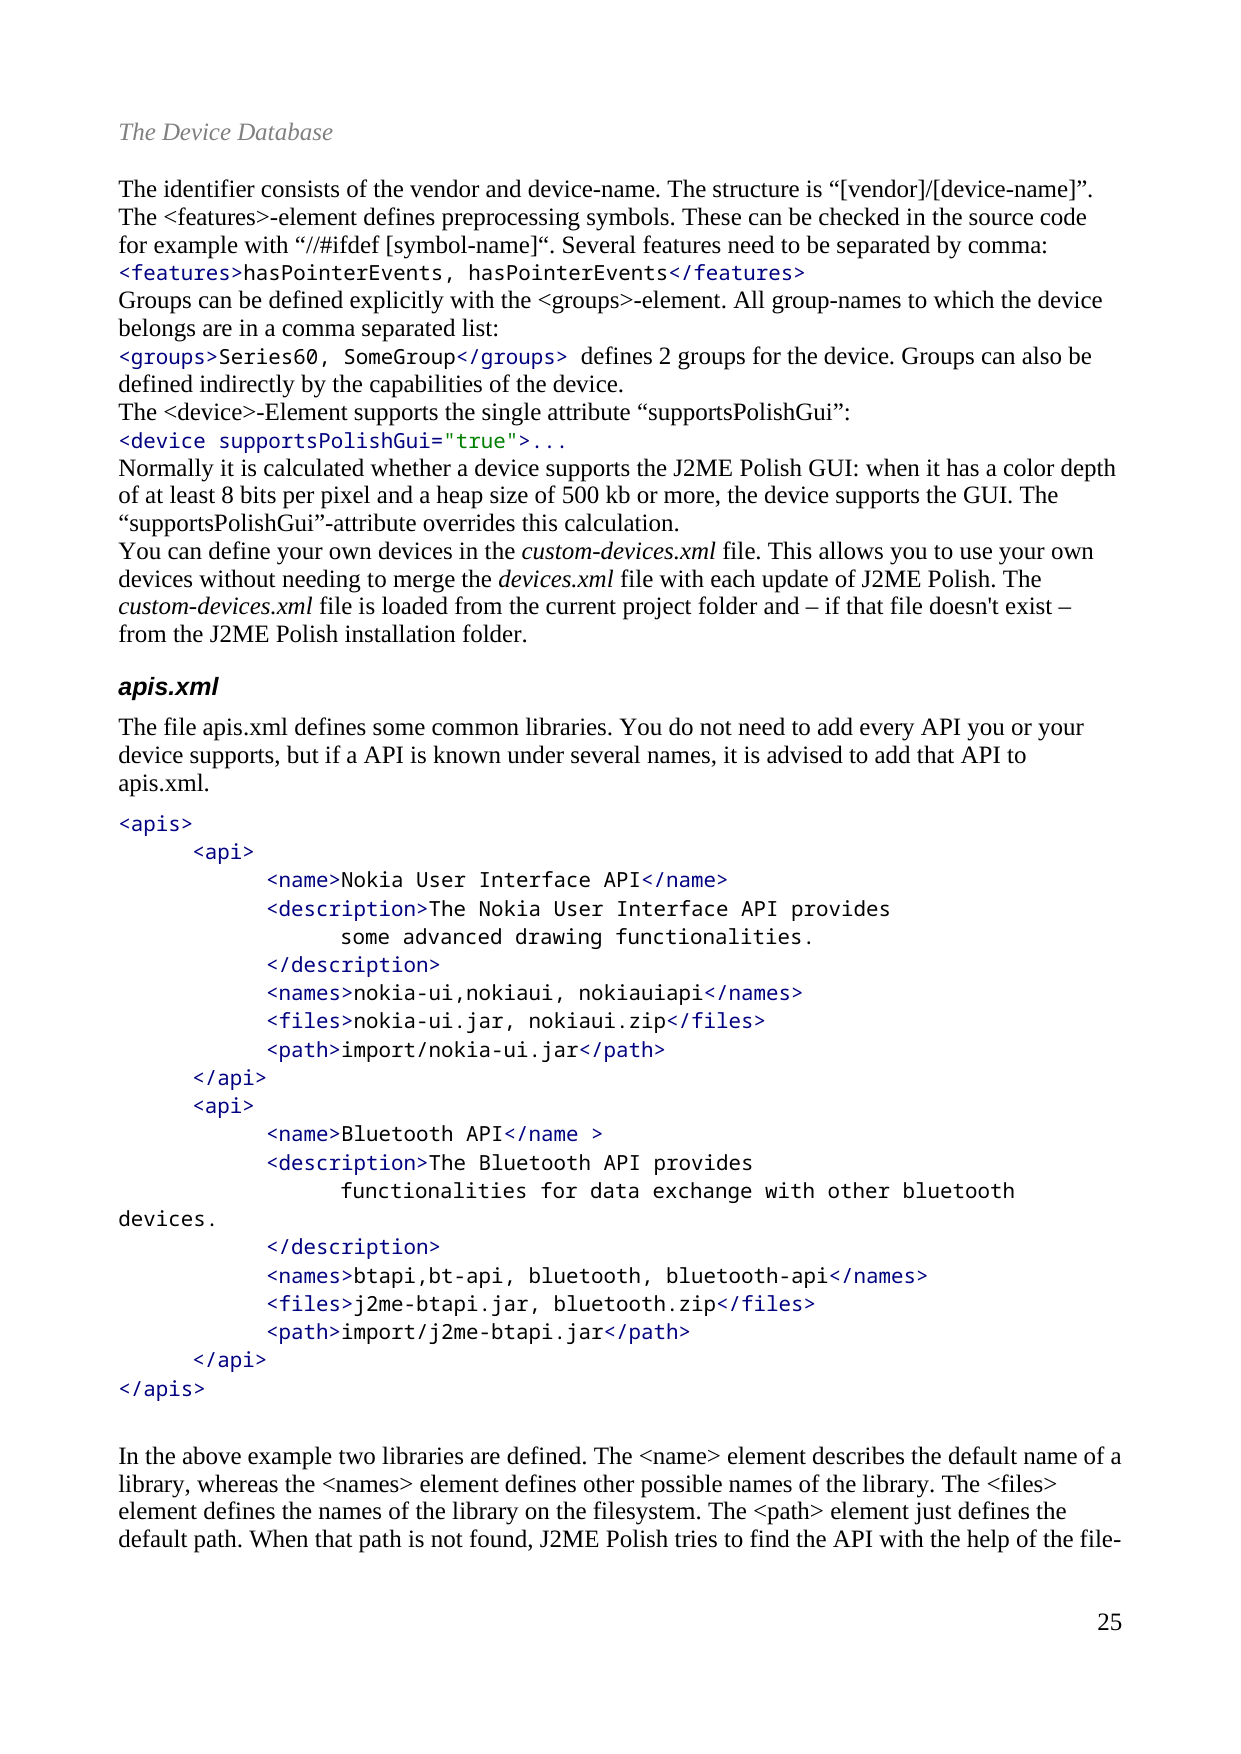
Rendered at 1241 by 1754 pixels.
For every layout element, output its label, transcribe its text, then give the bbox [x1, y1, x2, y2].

text Groups can be defined explicitly with the <groups>-element. All group-names to which the device belongs are in a comma separated list: <groups>Series60, SomeGroup</groups> defines 2 groups for the device. Groups can also be defined indirectly by the capabilities of the device. [118, 287, 1122, 398]
text Normally it is calculated whether a device supports the J2ME Polish GUI: when it has a color depth of at least 8 bits per pixel and a heap size of 500 kb or more, the device supports the GUI. The “supportsPolishGui”-attribute overrides this calculation. [118, 454, 1122, 537]
text The file apis.xml defines some common libraries. You do not need to add every API you or your device supports, but if a API is known under several names, it is advised to add that API to apis.xml. [118, 713, 1122, 797]
text <api> [118, 1091, 1122, 1119]
subtitle apis.xml [118, 673, 1122, 701]
text functionalities for data exchange with other bluetooth devices. [118, 1176, 1122, 1232]
text <description>The Nokia User Interface API provides [118, 894, 1122, 922]
text </api> [118, 1063, 1122, 1091]
text You can define your own devices in the custom-devices.xml file. This allows you to use your own devices without needing to merge the devices.xml file with each update of J2ME Polish. The custom-devices.xml file is loaded from the current project folder and – if that file doesn't exist – from the J2ME Polish installation folder. [118, 537, 1122, 648]
text </api> [118, 1345, 1122, 1374]
text <api> [118, 837, 1122, 866]
text <path>import/j2me-btapi.jar</path> [118, 1317, 1122, 1345]
text In the above example two libraries are defined. The <name> element describes the default name of a library, whereas the <names> element defines other possible names of the library. The <files> element defines the names of the library on the filesystem. The <path> element just defines the default path. When that path is not found, J2ME Polish tries to find the API with the help of the file- [118, 1442, 1122, 1553]
text some advanced drawing functionalities. [118, 922, 1122, 950]
text <device supportsPolishGui="true">... [118, 426, 1122, 454]
text </description> [118, 950, 1122, 978]
text <name>Bluetooth API</name > [118, 1119, 1122, 1148]
text <path>import/nokia-ui.jar</path> [118, 1035, 1122, 1063]
text <files>j2me-btapi.jar, bluetooth.zip</files> [118, 1289, 1122, 1317]
text </description> [118, 1232, 1122, 1261]
text <apis> [118, 809, 1122, 837]
text <name>Nokia User Interface API</name> [118, 866, 1122, 894]
text The <device>-Element supports the single attribute “supportsPolishGui”: [118, 398, 1122, 426]
text </apis> [118, 1374, 1122, 1402]
text The identifier consists of the vendor and device-name. The structure is “[vendor]/[device-name]”. The <features>-element defines preprocessing symbols. These can be checked in the source code for example with “//#ifdef [symbol-name]“. Several features need to be separated by comma: <features>hasPointerEvents, hasPointerEvents</features> [118, 175, 1122, 287]
text <files>nokia-ui.jar, nokiaui.zip</files> [118, 1007, 1122, 1035]
text <names>btapi,bt-api, bluetooth, bluetooth-api</names> [118, 1261, 1122, 1289]
text <description>The Bluetooth API provides [118, 1148, 1122, 1176]
text <names>nokia-ui,nokiaui, nokiauiapi</names> [118, 978, 1122, 1007]
